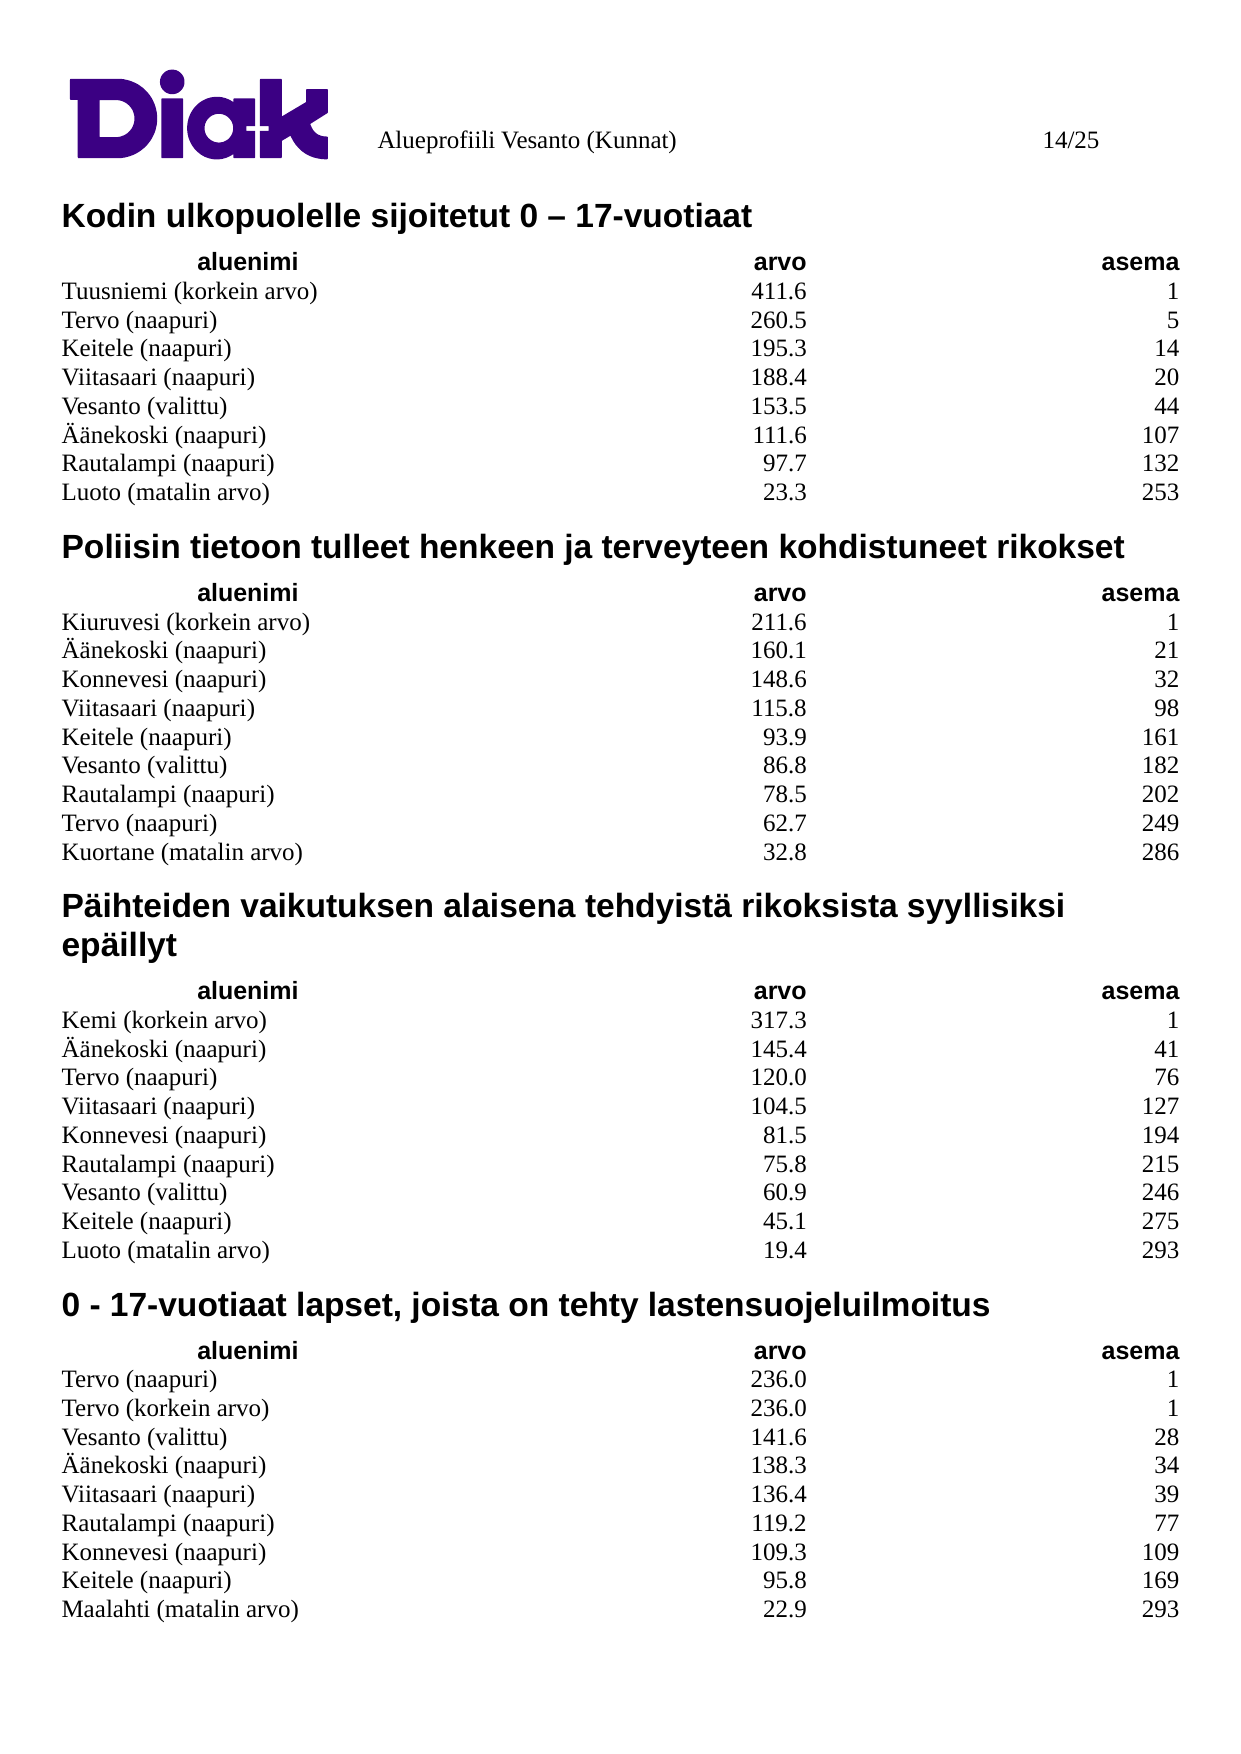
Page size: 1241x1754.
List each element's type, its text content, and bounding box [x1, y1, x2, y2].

table_cell 188.4 [434, 362, 806, 391]
table_cell Rautalampi (naapuri) [61, 1508, 434, 1537]
table_cell Tervo (korkein arvo) [61, 1393, 434, 1422]
table_cell 293 [806, 1594, 1179, 1623]
table_cell Vesanto (valittu) [61, 1422, 434, 1451]
table_cell 148.6 [434, 664, 806, 693]
subtitle Päihteiden vaikutuksen alaisena tehdyistä rikoksista syyllisiksi epäillyt [61, 886, 1179, 964]
table_cell 109 [806, 1537, 1179, 1566]
table_cell 60.9 [434, 1178, 806, 1206]
table_cell 195.3 [434, 334, 806, 362]
table_header asema [806, 247, 1179, 276]
table_cell 120.0 [434, 1063, 806, 1091]
table_cell 286 [806, 837, 1179, 866]
table_cell 153.5 [434, 391, 806, 420]
table_cell 98 [806, 693, 1179, 722]
table_cell Tervo (naapuri) [61, 1364, 434, 1393]
table_cell 28 [806, 1422, 1179, 1451]
table_cell 34 [806, 1451, 1179, 1479]
table_cell Äänekoski (naapuri) [61, 1451, 434, 1479]
table_cell 169 [806, 1566, 1179, 1594]
table_cell 136.4 [434, 1479, 806, 1508]
table_cell 19.4 [434, 1235, 806, 1264]
table_cell 236.0 [434, 1364, 806, 1393]
table_cell 44 [806, 391, 1179, 420]
table_cell 119.2 [434, 1508, 806, 1537]
table_cell Kemi (korkein arvo) [61, 1005, 434, 1034]
table_cell Kuortane (matalin arvo) [61, 837, 434, 866]
table_cell Keitele (naapuri) [61, 1566, 434, 1594]
table_cell 127 [806, 1091, 1179, 1120]
table_header arvo [434, 578, 806, 607]
table_cell 5 [806, 305, 1179, 333]
table_cell 81.5 [434, 1120, 806, 1149]
subtitle Poliisin tietoon tulleet henkeen ja terveyteen kohdistuneet rikokset [61, 527, 1179, 566]
table_cell 1 [806, 1364, 1179, 1393]
table_cell 249 [806, 808, 1179, 837]
table_cell Konnevesi (naapuri) [61, 664, 434, 693]
table_cell Rautalampi (naapuri) [61, 1149, 434, 1177]
table_cell Viitasaari (naapuri) [61, 362, 434, 391]
table_cell 86.8 [434, 751, 806, 779]
table_cell Tervo (naapuri) [61, 808, 434, 837]
table_cell 1 [806, 276, 1179, 305]
table_cell Rautalampi (naapuri) [61, 449, 434, 477]
table_cell 115.8 [434, 693, 806, 722]
table_cell Tervo (naapuri) [61, 1063, 434, 1091]
table_cell Konnevesi (naapuri) [61, 1537, 434, 1566]
table_header aluenimi [61, 247, 434, 276]
table_cell Luoto (matalin arvo) [61, 477, 434, 506]
table_cell Maalahti (matalin arvo) [61, 1594, 434, 1623]
table_cell 107 [806, 420, 1179, 448]
table_cell 141.6 [434, 1422, 806, 1451]
table_cell 161 [806, 722, 1179, 751]
table_cell 246 [806, 1178, 1179, 1206]
table_cell Keitele (naapuri) [61, 722, 434, 751]
table_header aluenimi [61, 578, 434, 607]
subtitle Kodin ulkopuolelle sijoitetut 0 – 17-vuotiaat [61, 196, 1179, 235]
table_cell 78.5 [434, 779, 806, 808]
table_cell 317.3 [434, 1005, 806, 1034]
table_cell 211.6 [434, 607, 806, 636]
table_cell 22.9 [434, 1594, 806, 1623]
table_cell 215 [806, 1149, 1179, 1177]
table_cell 45.1 [434, 1206, 806, 1235]
table_cell Tervo (naapuri) [61, 305, 434, 333]
subtitle 0 - 17-vuotiaat lapset, joista on tehty lastensuojeluilmoitus [61, 1284, 1179, 1323]
table_header asema [806, 1336, 1179, 1364]
table_cell Luoto (matalin arvo) [61, 1235, 434, 1264]
table_cell 194 [806, 1120, 1179, 1149]
table_cell 41 [806, 1034, 1179, 1062]
table_cell Äänekoski (naapuri) [61, 420, 434, 448]
table_cell Keitele (naapuri) [61, 1206, 434, 1235]
table_cell Kiuruvesi (korkein arvo) [61, 607, 434, 636]
table_cell 260.5 [434, 305, 806, 333]
table_cell Vesanto (valittu) [61, 751, 434, 779]
table_cell 20 [806, 362, 1179, 391]
table_cell 253 [806, 477, 1179, 506]
table_header aluenimi [61, 976, 434, 1005]
table_cell 293 [806, 1235, 1179, 1264]
table_cell 132 [806, 449, 1179, 477]
table_cell Äänekoski (naapuri) [61, 636, 434, 664]
table_cell 1 [806, 607, 1179, 636]
table_cell 95.8 [434, 1566, 806, 1594]
table_cell Viitasaari (naapuri) [61, 693, 434, 722]
table_cell Konnevesi (naapuri) [61, 1120, 434, 1149]
table_header aluenimi [61, 1336, 434, 1364]
table_cell 77 [806, 1508, 1179, 1537]
table_cell 275 [806, 1206, 1179, 1235]
table_cell 202 [806, 779, 1179, 808]
table_cell Äänekoski (naapuri) [61, 1034, 434, 1062]
table_header asema [806, 578, 1179, 607]
table_cell 160.1 [434, 636, 806, 664]
table_cell 97.7 [434, 449, 806, 477]
table_cell 23.3 [434, 477, 806, 506]
table_cell Keitele (naapuri) [61, 334, 434, 362]
table_cell 32 [806, 664, 1179, 693]
table_cell Viitasaari (naapuri) [61, 1479, 434, 1508]
table_cell 111.6 [434, 420, 806, 448]
table_cell 1 [806, 1005, 1179, 1034]
table_cell 182 [806, 751, 1179, 779]
table_cell 76 [806, 1063, 1179, 1091]
table_header asema [806, 976, 1179, 1005]
table_header arvo [434, 1336, 806, 1364]
table_cell 138.3 [434, 1451, 806, 1479]
table_header arvo [434, 247, 806, 276]
table_cell Vesanto (valittu) [61, 1178, 434, 1206]
table_cell 21 [806, 636, 1179, 664]
table_cell Tuusniemi (korkein arvo) [61, 276, 434, 305]
table_cell Vesanto (valittu) [61, 391, 434, 420]
table_cell 104.5 [434, 1091, 806, 1120]
table_cell 62.7 [434, 808, 806, 837]
table_cell 93.9 [434, 722, 806, 751]
table_cell 14 [806, 334, 1179, 362]
table_cell 1 [806, 1393, 1179, 1422]
table_cell Rautalampi (naapuri) [61, 779, 434, 808]
table_cell Viitasaari (naapuri) [61, 1091, 434, 1120]
table_cell 236.0 [434, 1393, 806, 1422]
table_cell 39 [806, 1479, 1179, 1508]
table_cell 75.8 [434, 1149, 806, 1177]
table_cell 145.4 [434, 1034, 806, 1062]
table_header arvo [434, 976, 806, 1005]
table_cell 32.8 [434, 837, 806, 866]
table_cell 411.6 [434, 276, 806, 305]
table_cell 109.3 [434, 1537, 806, 1566]
